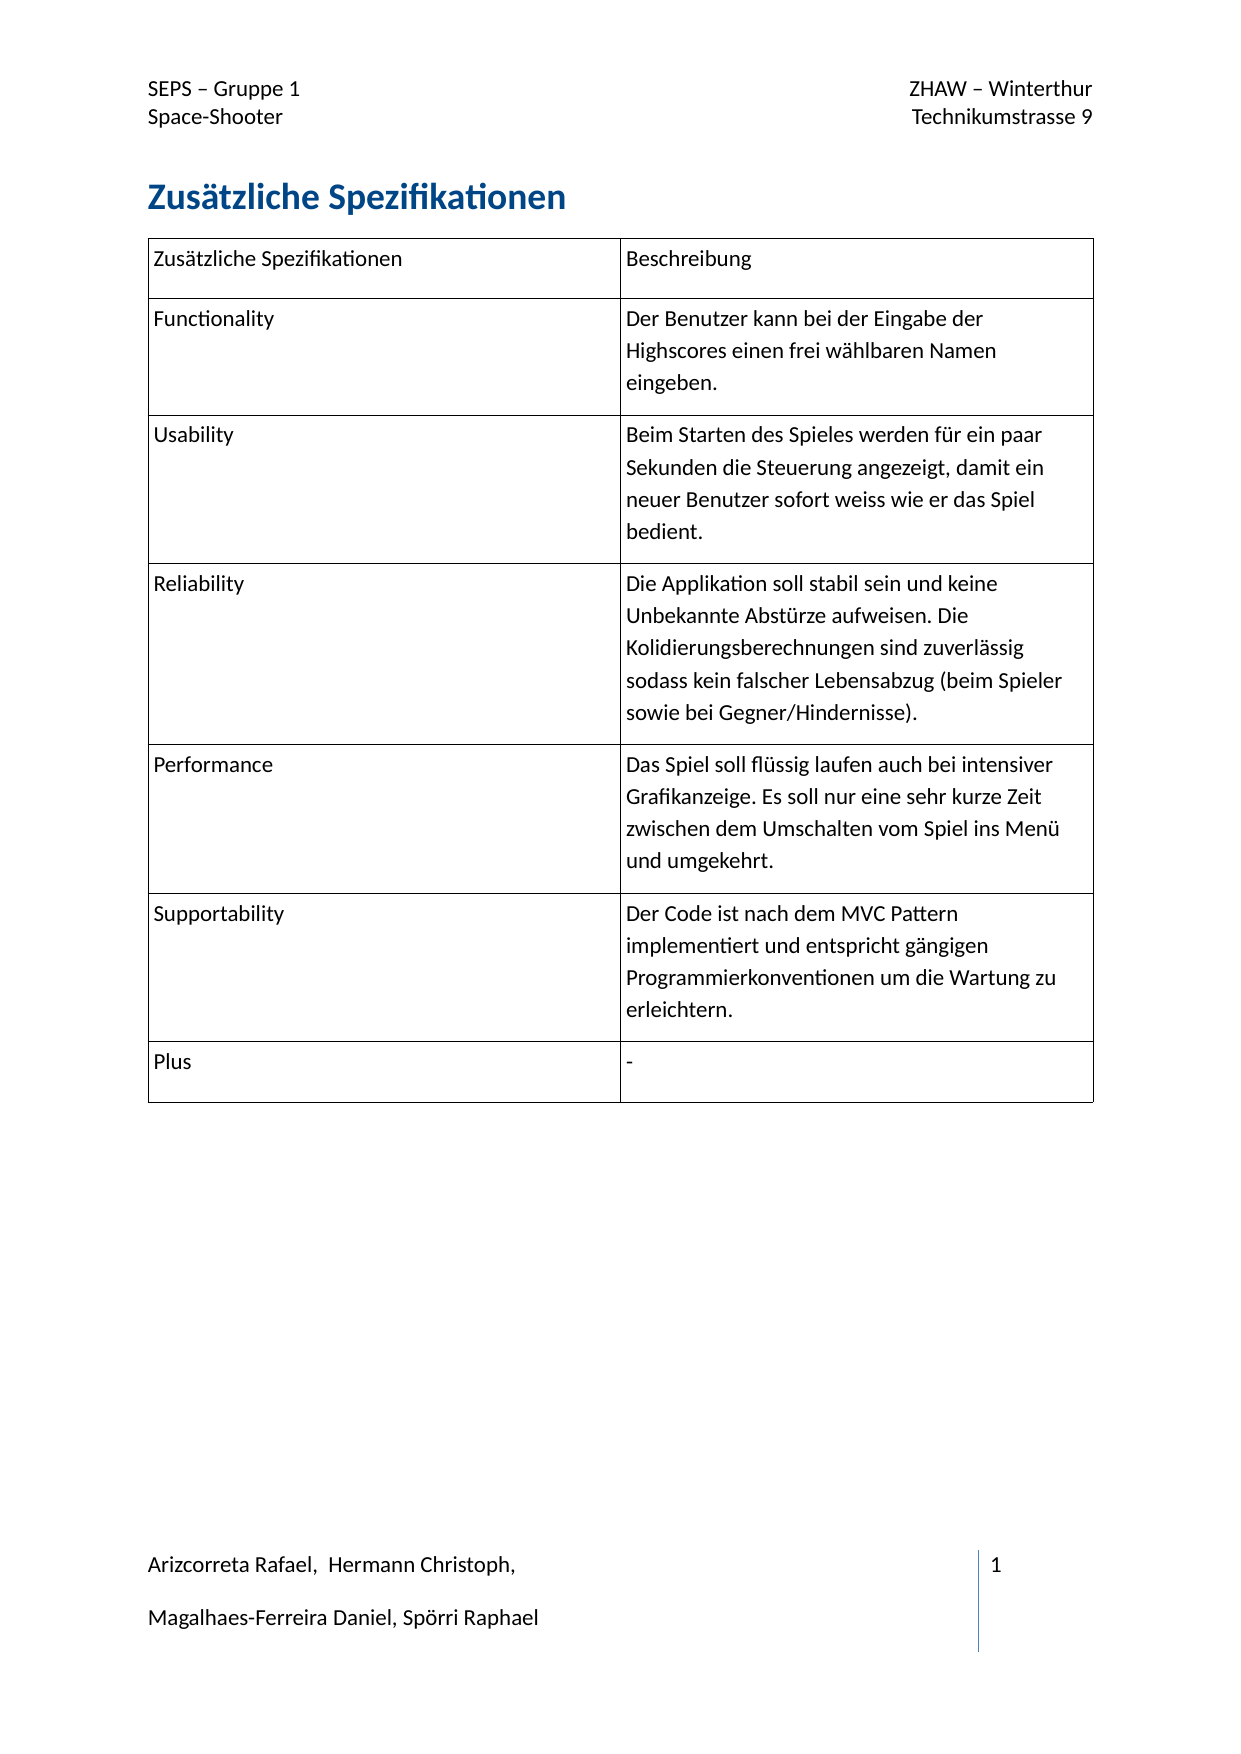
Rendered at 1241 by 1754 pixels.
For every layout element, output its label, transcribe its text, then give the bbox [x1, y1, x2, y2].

table_cell Performance [149, 745, 620, 893]
table_cell Plus [149, 1042, 620, 1102]
table_cell Usability [149, 416, 620, 563]
table_cell Supportability [149, 894, 620, 1041]
table_header Beschreibung [621, 239, 1093, 298]
table_header Zusätzliche Spezifikationen [149, 239, 620, 298]
table_cell - [621, 1042, 1093, 1102]
table_cell Reliability [149, 564, 620, 744]
table_cell Der Benutzer kann bei der Eingabe der Highscores einen frei wählbaren Namen eingeben. [621, 299, 1093, 415]
table_cell Die Applikation soll stabil sein und keine Unbekannte Abstürze aufweisen. Die Kolidierungsberechnungen sind zuverlässig sodass kein falscher Lebensabzug (beim Spieler sowie bei Gegner/Hindernisse). [621, 564, 1093, 744]
table_cell Das Spiel soll flüssig laufen auch bei intensiver Grafikanzeige. Es soll nur eine sehr kurze Zeit zwischen dem Umschalten vom Spiel ins Menü und umgekehrt. [621, 745, 1093, 893]
table_cell Der Code ist nach dem MVC Pattern implementiert und entspricht gängigen Programmierkonventionen um die Wartung zu erleichtern. [621, 894, 1093, 1041]
table_cell Functionality [149, 299, 620, 415]
title Zusätzliche Spezifikationen [148, 173, 1093, 218]
table_cell Beim Starten des Spieles werden für ein paar Sekunden die Steuerung angezeigt, damit ein neuer Benutzer sofort weiss wie er das Spiel bedient. [621, 416, 1093, 563]
